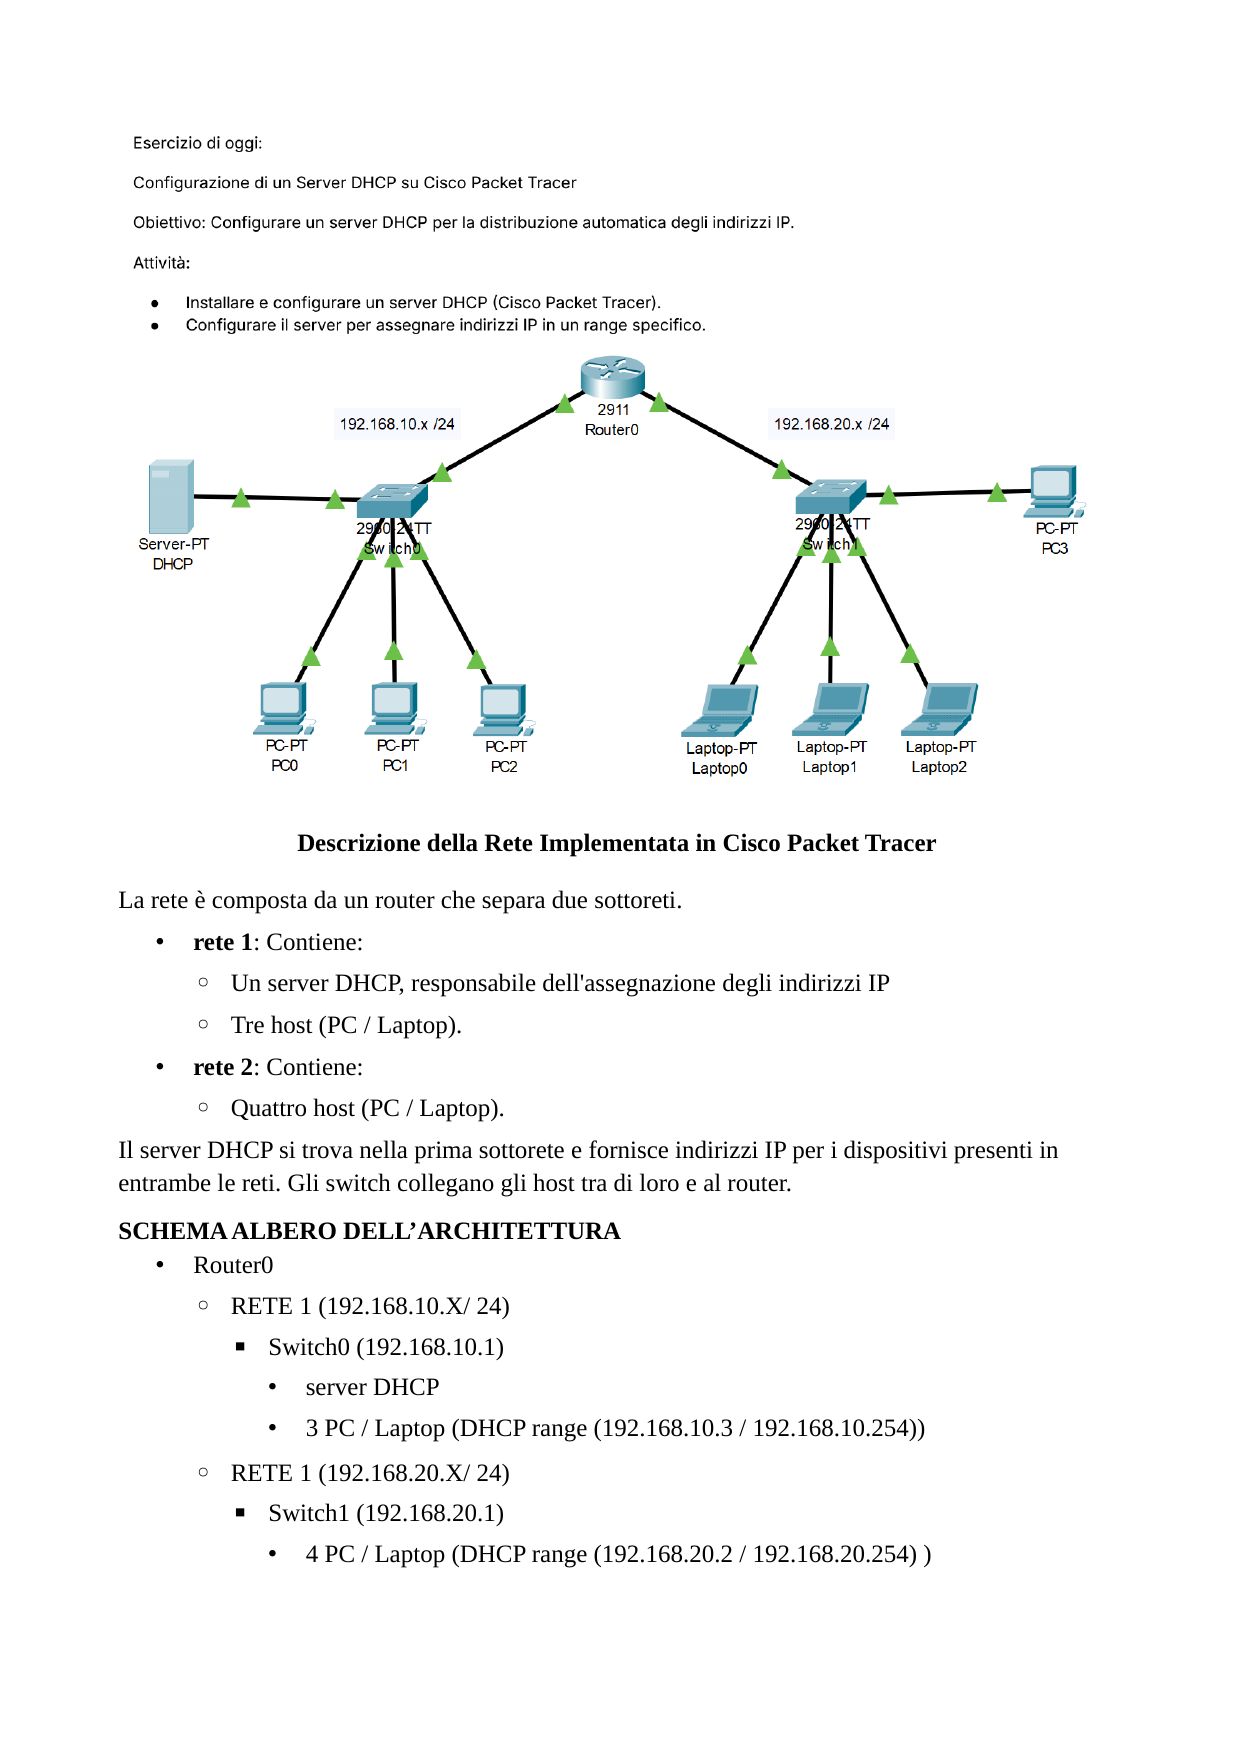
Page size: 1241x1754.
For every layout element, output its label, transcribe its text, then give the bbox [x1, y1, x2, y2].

list Tre host (PC / Laptop). [193, 1010, 1122, 1039]
list Quattro host (PC / Laptop). [193, 1093, 1122, 1122]
text La rete è composta da un router che separa due sottoreti. [118, 885, 1122, 914]
list RETE 1 (192.168.20.X/ 24) [193, 1458, 1122, 1487]
list Switch0 (192.168.10.1) [231, 1332, 1122, 1361]
text Il server DHCP si trova nella prima sottorete e fornisce indirizzi IP per i dispositivi presenti in entrambe le reti. Gli switch collegano gli host tra di loro e al router. [118, 1135, 1122, 1197]
text SCHEMA ALBERO DELL’ARCHITETTURA [118, 1216, 1122, 1244]
list 4 PC / Laptop (DHCP range (192.168.20.2 / 192.168.20.254) ) [268, 1539, 1122, 1568]
list Switch1 (192.168.20.1) [231, 1498, 1122, 1527]
list 3 PC / Laptop (DHCP range (192.168.10.3 / 192.168.10.254)) [268, 1413, 1122, 1442]
picture [118, 124, 1123, 799]
list Router0 [156, 1251, 1122, 1279]
list rete 2: Contiene: [156, 1052, 1122, 1081]
list RETE 1 (192.168.10.X/ 24) [193, 1291, 1122, 1320]
list rete 1: Contiene: [156, 927, 1122, 956]
text Descrizione della Rete Implementata in Cisco Packet Tracer [118, 828, 1122, 856]
list Un server DHCP, responsabile dell'assegnazione degli indirizzi IP [193, 968, 1122, 997]
list server DHCP [268, 1372, 1122, 1401]
